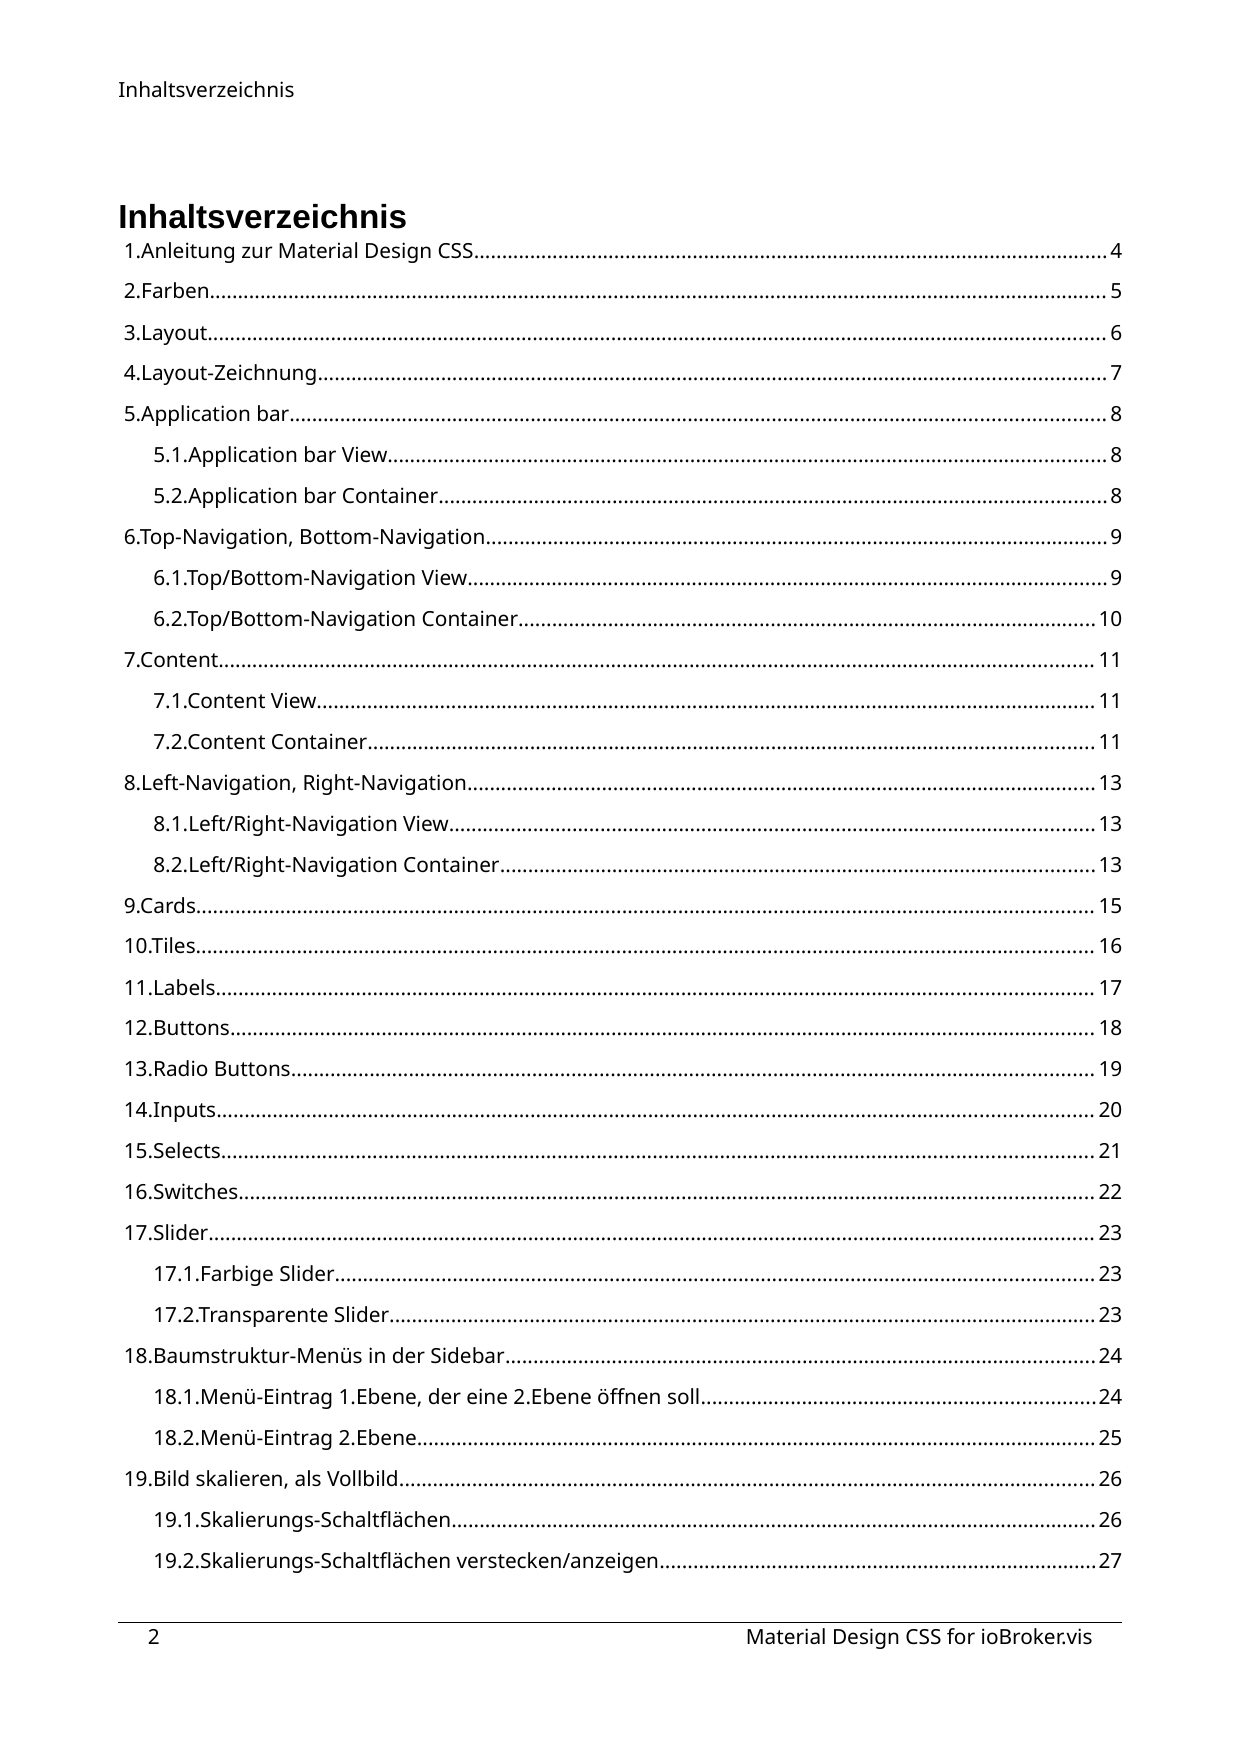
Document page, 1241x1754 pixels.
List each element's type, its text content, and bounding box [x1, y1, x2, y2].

text 3.Layout 6 [118, 318, 1122, 346]
text 7.Content 11 [118, 645, 1122, 673]
text 13.Radio Buttons 19 [118, 1054, 1122, 1083]
text 5.1.Application bar View 8 [148, 440, 1122, 469]
text 6.1.Top/Bottom-Navigation View 9 [148, 563, 1122, 592]
text 19.2.Skalierungs-Schaltflächen verstecken/anzeigen 27 [148, 1546, 1122, 1574]
text 2.Farben 5 [118, 277, 1122, 305]
text 19.1.Skalierungs-Schaltflächen 26 [148, 1505, 1122, 1533]
text 9.Cards 15 [118, 891, 1122, 919]
text 19.Bild skalieren, als Vollbild 26 [118, 1464, 1122, 1492]
text 7.2.Content Container 11 [148, 727, 1122, 755]
text 11.Labels 17 [118, 973, 1122, 1001]
text 16.Switches 22 [118, 1177, 1122, 1206]
text Inhaltsverzeichnis [118, 75, 1122, 103]
text 1.Anleitung zur Material Design CSS 4 [118, 236, 1122, 264]
text 5.2.Application bar Container 8 [148, 481, 1122, 510]
text 4.Layout-Zeichnung 7 [118, 358, 1122, 387]
text 12.Buttons 18 [118, 1013, 1122, 1042]
text 6.Top-Navigation, Bottom-Navigation 9 [118, 522, 1122, 551]
subtitle Inhaltsverzeichnis [118, 197, 1122, 236]
text 14.Inputs 20 [118, 1095, 1122, 1124]
text 7.1.Content View 11 [148, 686, 1122, 714]
text 15.Selects 21 [118, 1136, 1122, 1165]
text 17.2.Transparente Slider 23 [148, 1300, 1122, 1328]
text 6.2.Top/Bottom-Navigation Container 10 [148, 604, 1122, 633]
text 17.1.Farbige Slider 23 [148, 1259, 1122, 1288]
text 8.Left-Navigation, Right-Navigation 13 [118, 768, 1122, 796]
text 10.Tiles 16 [118, 932, 1122, 960]
text 18.2.Menü-Eintrag 2.Ebene 25 [148, 1423, 1122, 1451]
text 8.1.Left/Right-Navigation View 13 [148, 809, 1122, 837]
text 5.Application bar 8 [118, 399, 1122, 428]
text 18.1.Menü-Eintrag 1.Ebene, der eine 2.Ebene öffnen soll 24 [148, 1382, 1122, 1410]
text 18.Baumstruktur-Menüs in der Sidebar 24 [118, 1341, 1122, 1369]
text 8.2.Left/Right-Navigation Container 13 [148, 850, 1122, 878]
text 17.Slider 23 [118, 1218, 1122, 1247]
